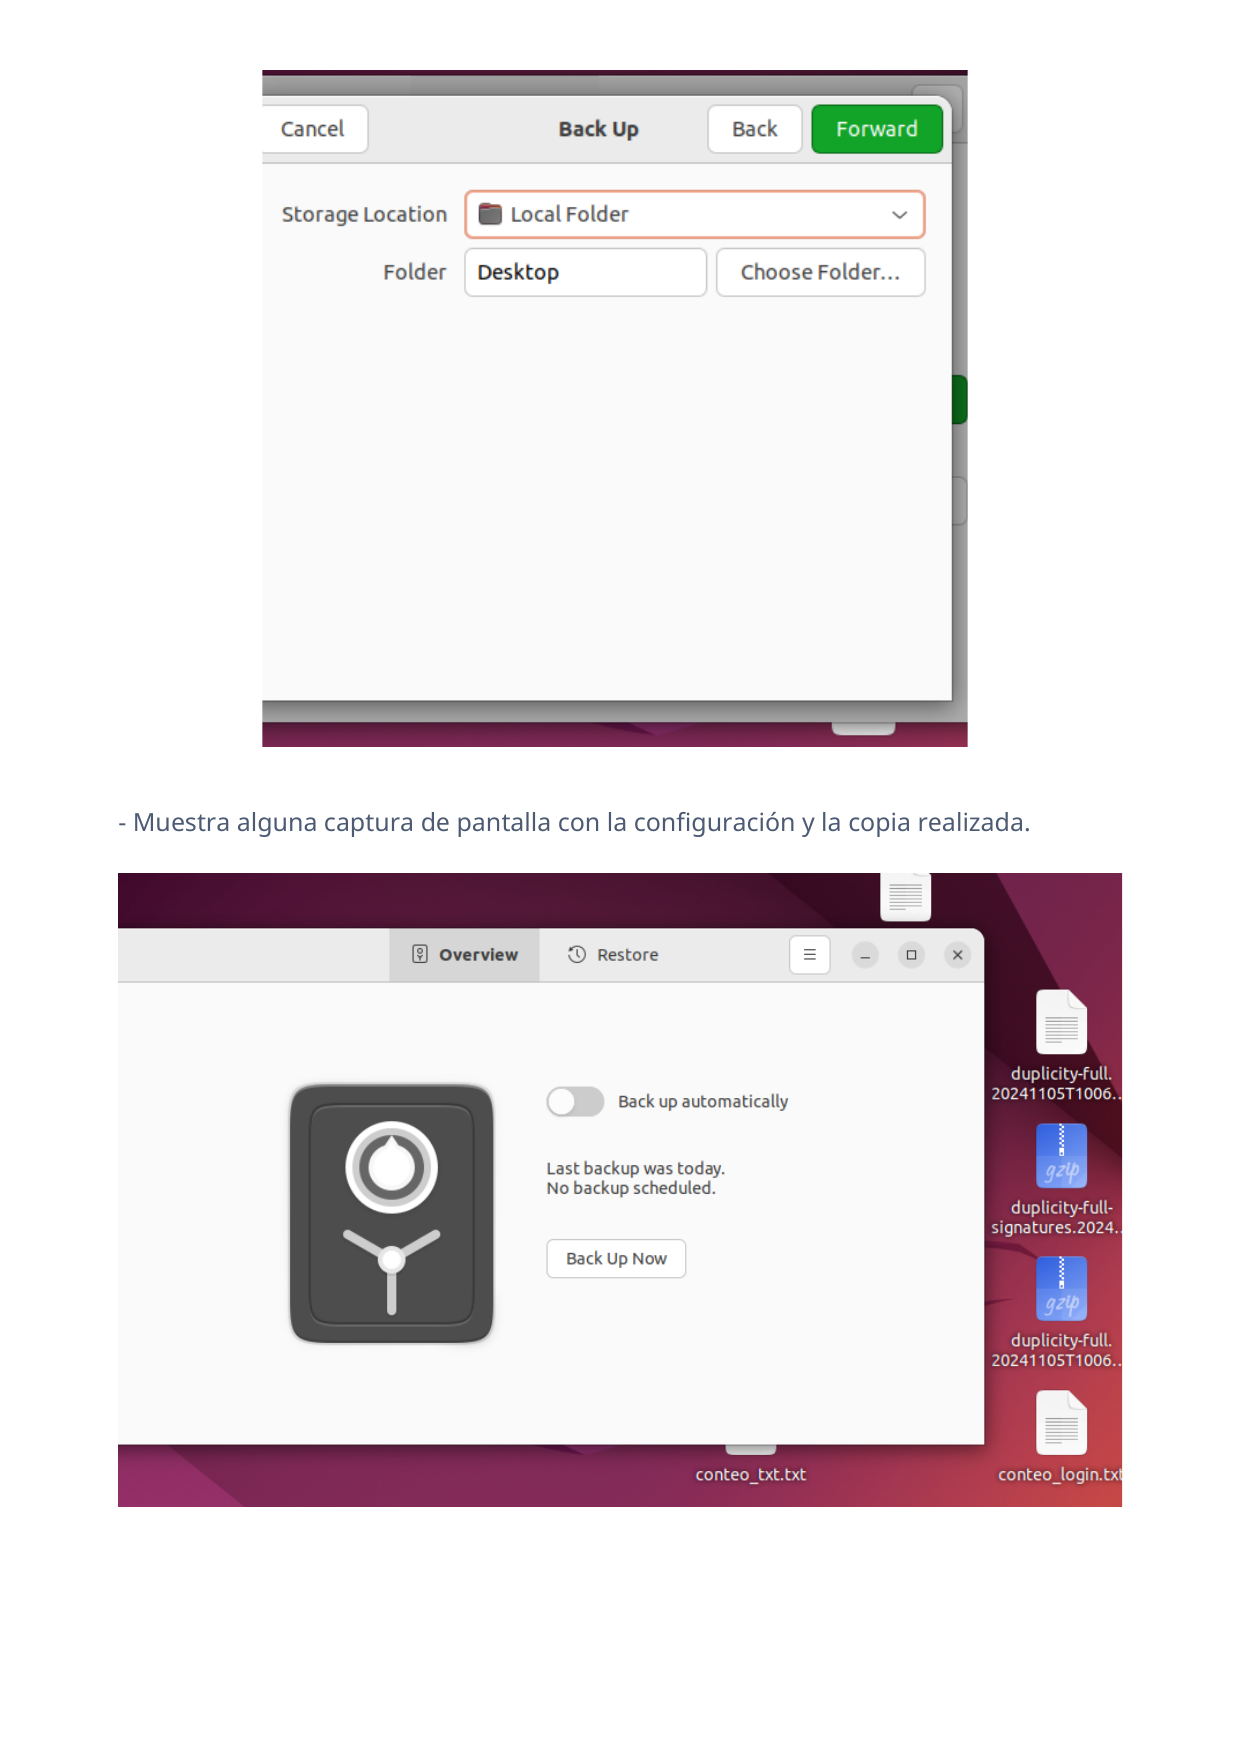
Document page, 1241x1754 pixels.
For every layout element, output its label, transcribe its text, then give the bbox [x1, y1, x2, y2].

picture [118, 873, 1123, 1507]
picture [262, 70, 968, 747]
text - Muestra alguna captura de pantalla con la configuración y la copia realizada. [118, 804, 1122, 839]
